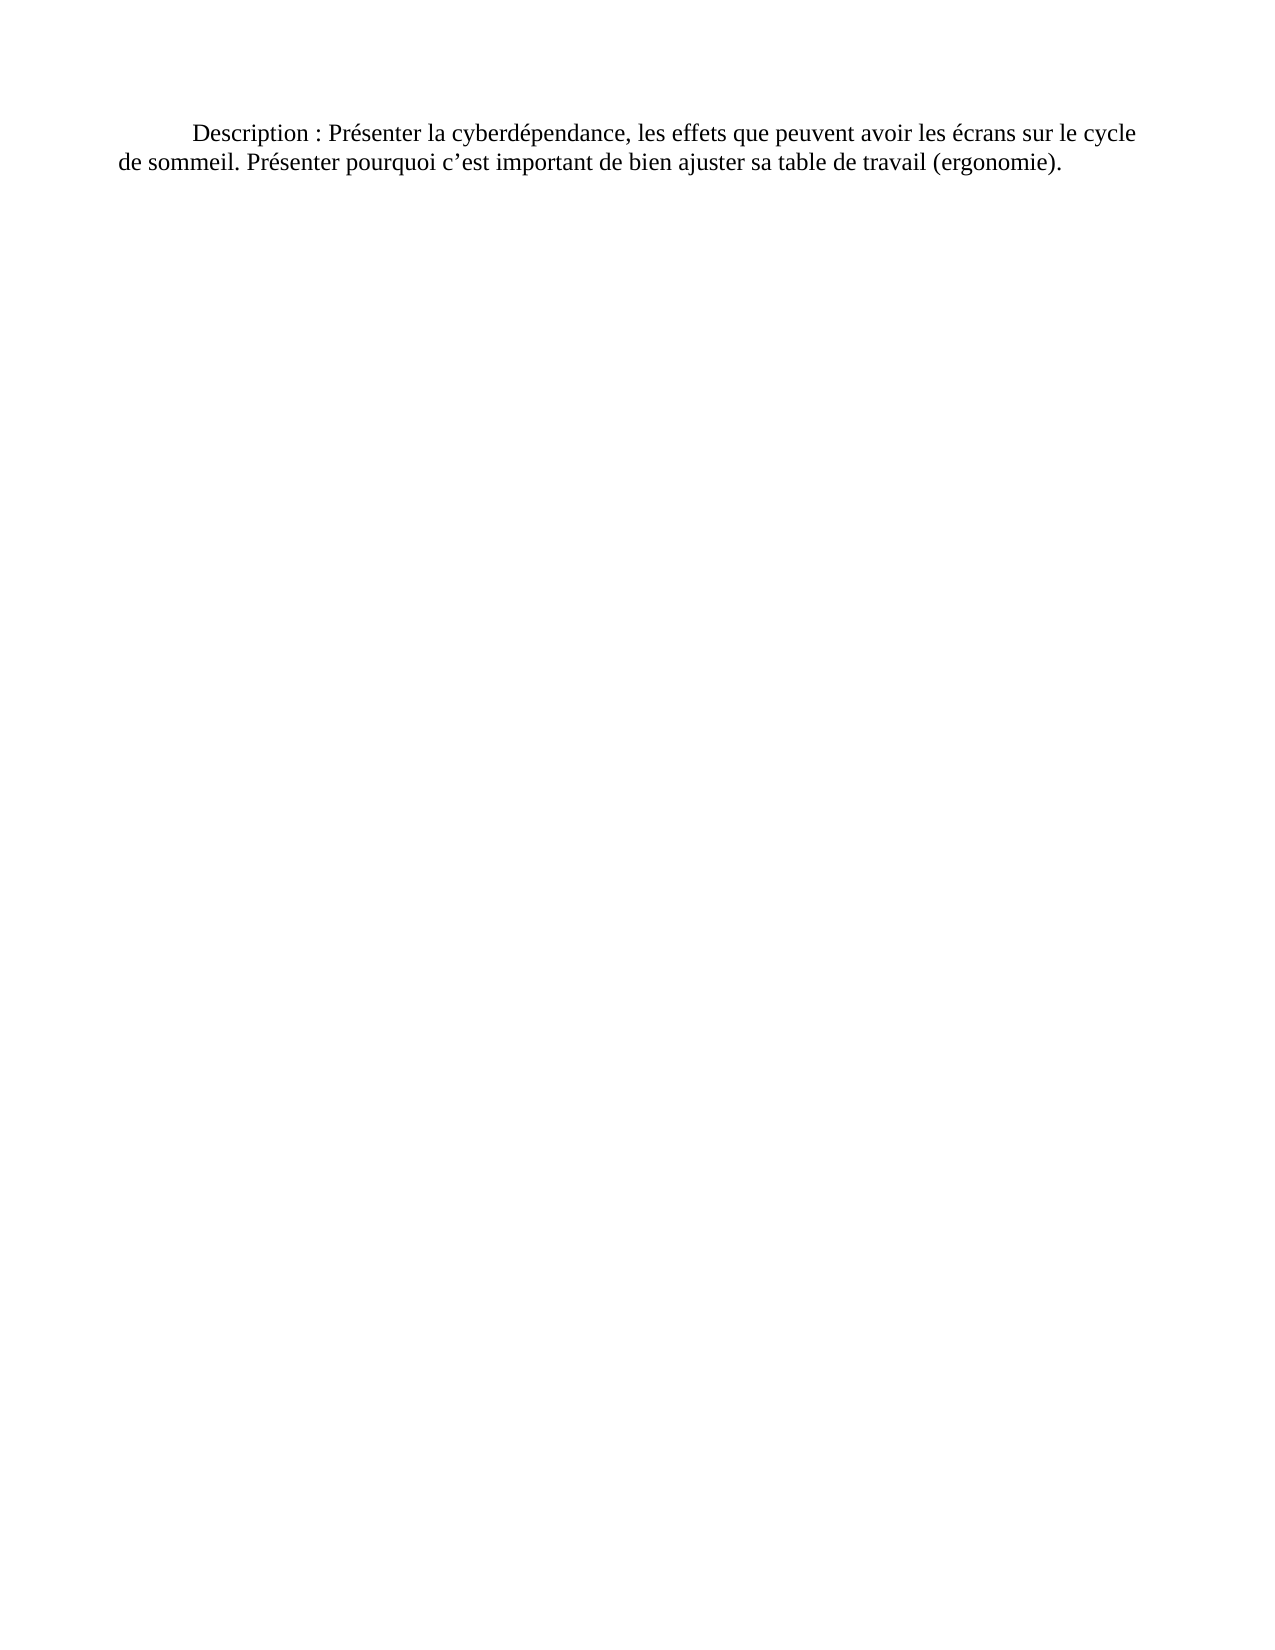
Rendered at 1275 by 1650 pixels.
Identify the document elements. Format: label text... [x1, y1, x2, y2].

text Description : Présenter la cyberdépendance, les effets que peuvent avoir les écrans sur le cycle de sommeil. Présenter pourquoi c’est important de bien ajuster sa table de travail (ergonomie). [118, 118, 1157, 176]
